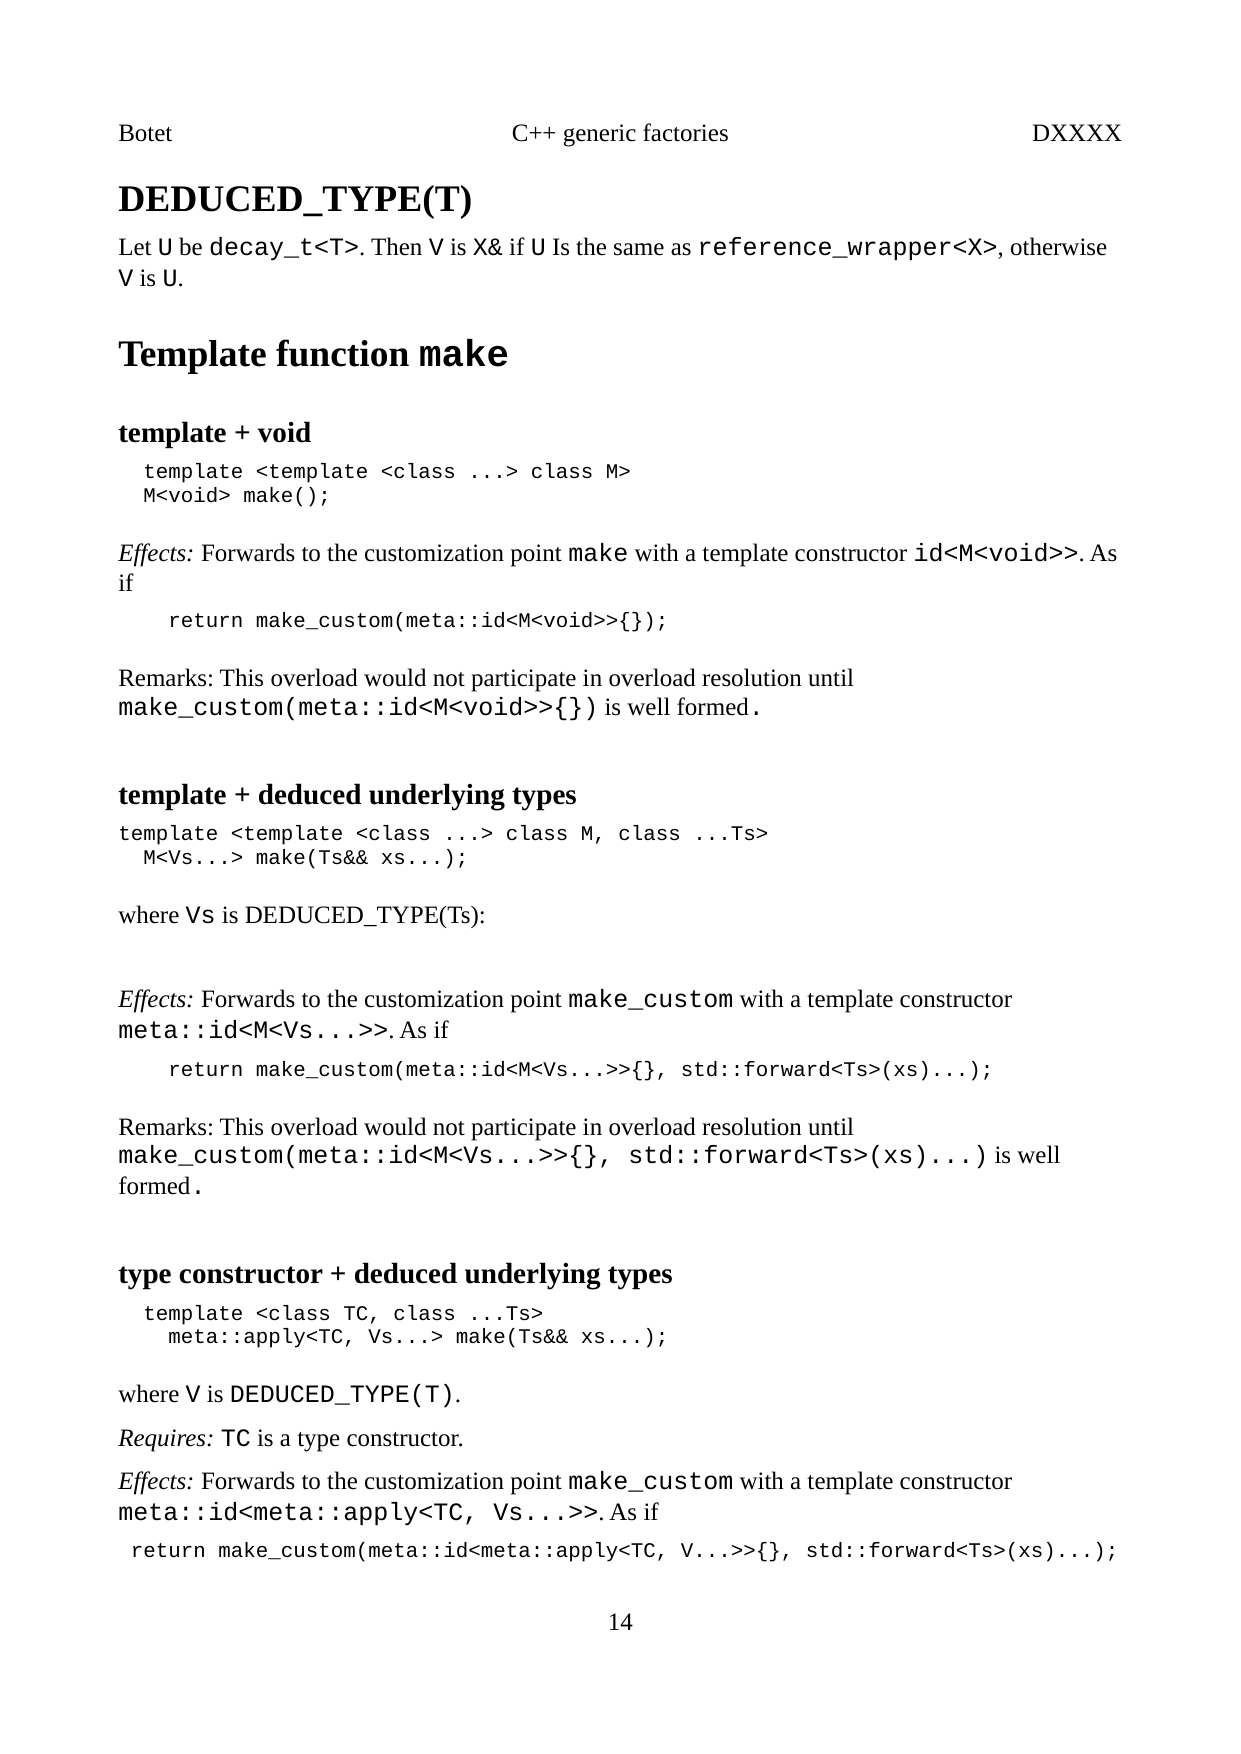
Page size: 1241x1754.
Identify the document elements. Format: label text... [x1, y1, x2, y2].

text template <template <class ...> class M, class ...Ts> [118, 823, 1122, 847]
text return make_custom(meta::id<M<void>>{}); [118, 610, 1122, 633]
subtitle DEDUCED_TYPE(T) [118, 176, 1122, 219]
text return make_custom(meta::id<M<Vs...>>{}, std::forward<Ts>(xs)...); [118, 1058, 1122, 1082]
subtitle Template function make [118, 331, 1122, 377]
text Let U be decay_t<T>. Then V is X& if U Is the same as reference_wrapper<X>, otherwise V is U. [118, 232, 1122, 294]
subtitle type constructor + deduced underlying types [118, 1257, 1122, 1290]
text return make_custom(meta::id<meta::apply<TC, V...>>{}, std::forward<Ts>(xs)...); [118, 1540, 1122, 1564]
text Remarks: This overload would not participate in overload resolution until make_custom(meta::id<M<Vs...>>{}, std::forward<Ts>(xs)...) is well formed. [118, 1112, 1122, 1202]
text M<void> make(); [118, 484, 1122, 508]
subtitle template + void [118, 415, 1122, 448]
text Effects: Forwards to the customization point make_custom with a template constructor meta::id<M<Vs...>>. As if [118, 984, 1122, 1046]
text where V is DEDUCED_TYPE(T). [118, 1379, 1122, 1410]
text meta::apply<TC, Vs...> make(Ts&& xs...); [118, 1326, 1122, 1350]
text M<Vs...> make(Ts&& xs...); [118, 847, 1122, 870]
text Effects: Forwards to the customization point make with a template constructor id<M<void>>. As if [118, 538, 1122, 597]
text Remarks: This overload would not participate in overload resolution until make_custom(meta::id<M<void>>{}) is well formed. [118, 663, 1122, 722]
text Requires: TC is a type constructor. [118, 1423, 1122, 1453]
text where Vs is DEDUCED_TYPE(Ts): [118, 900, 1122, 931]
text template <template <class ...> class M> [118, 461, 1122, 484]
text Effects: Forwards to the customization point make_custom with a template constructor meta::id<meta::apply<TC, Vs...>>. As if [118, 1466, 1122, 1528]
subtitle template + deduced underlying types [118, 777, 1122, 811]
text template <class TC, class ...Ts> [118, 1303, 1122, 1326]
